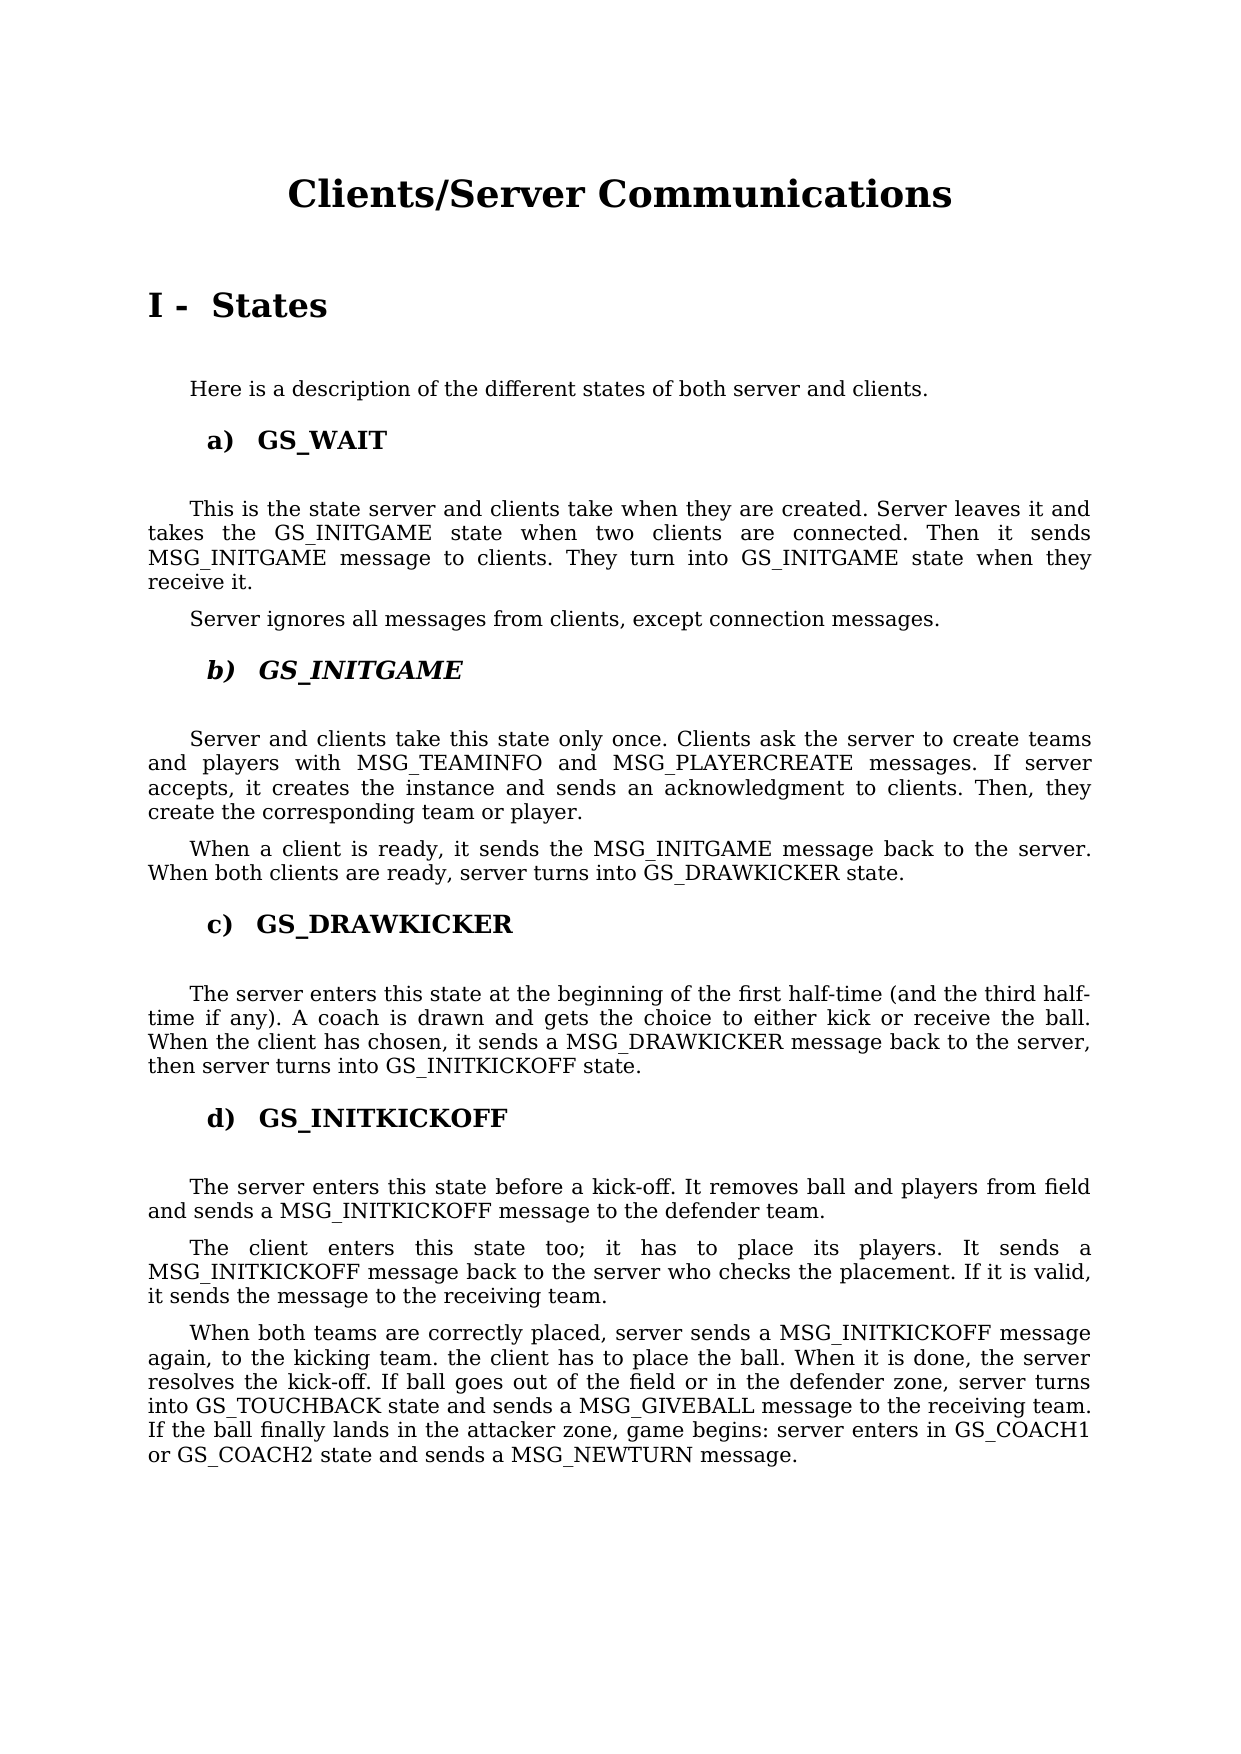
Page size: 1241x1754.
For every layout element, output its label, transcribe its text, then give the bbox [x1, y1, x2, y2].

text The client enters this state too; it has to place its players. It sends a MSG_INITKICKOFF message back to the server who checks the placement. If it is valid, it sends the message to the receiving team. [148, 1236, 1092, 1309]
text When both teams are correctly placed, server sends a MSG_INITKICKOFF message again, to the kicking team. the client has to place the ball. When it is done, the server resolves the kick-off. If ball goes out of the field or in the defender zone, server turns into GS_TOUCHBACK state and sends a MSG_GIVEBALL message to the receiving team. If the ball finally lands in the attacker zone, game begins: server enters in GS_COACH1 or GS_COACH2 state and sends a MSG_NEWTURN message. [148, 1321, 1092, 1467]
text Server and clients take this state only once. Clients ask the server to create teams and players with MSG_TEAMINFO and MSG_PLAYERCREATE messages. If server accepts, it creates the instance and sends an acknowledgment to clients. Then, they create the corresponding team or player. [148, 727, 1092, 824]
text This is the state server and clients take when they are created. Server leaves it and takes the GS_INITGAME state when two clients are connected. Then it sends MSG_INITGAME message to clients. They turn into GS_INITGAME state when they receive it. [148, 497, 1092, 594]
text The server enters this state at the beginning of the first half-time (and the third half-time if any). A coach is drawn and gets the choice to either kick or receive the ball. When the client has chosen, it sends a MSG_DRAWKICKER message back to the server, then server turns into GS_INITKICKOFF state. [148, 982, 1092, 1079]
subtitle GS_DRAWKICKER [148, 910, 1092, 940]
subtitle GS_INITGAME [148, 656, 1092, 685]
text The server enters this state before a kick-off. It removes ball and players from field and sends a MSG_INITKICKOFF message to the defender team. [148, 1175, 1092, 1223]
subtitle States [148, 286, 1092, 325]
text Server ignores all messages from clients, except connection messages. [148, 607, 1092, 631]
subtitle GS_INITKICKOFF [148, 1104, 1092, 1133]
subtitle Clients/Server Communications [148, 173, 1092, 217]
subtitle GS_WAIT [148, 426, 1092, 455]
text Here is a description of the different states of both server and clients. [148, 377, 1092, 401]
text When a client is ready, it sends the MSG_INITGAME message back to the server. When both clients are ready, server turns into GS_DRAWKICKER state. [148, 837, 1092, 885]
